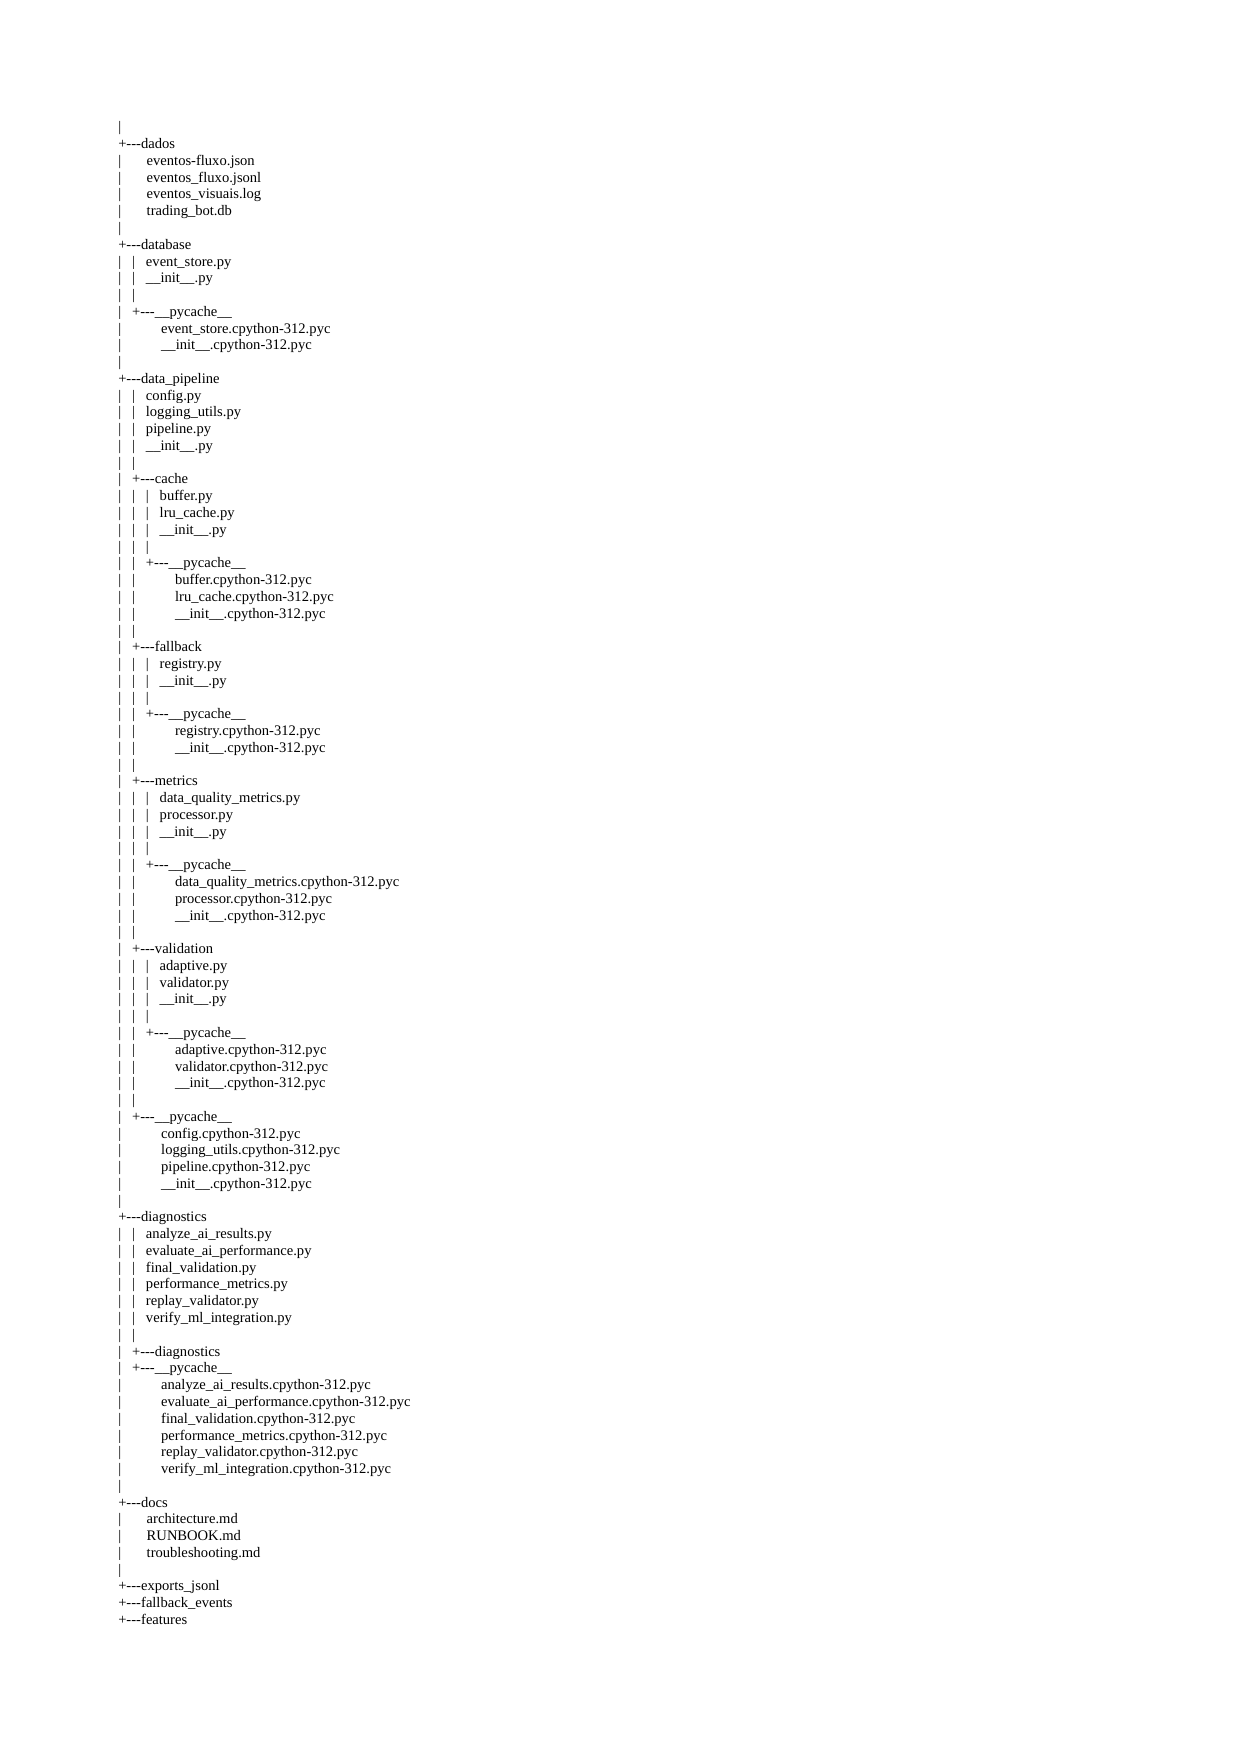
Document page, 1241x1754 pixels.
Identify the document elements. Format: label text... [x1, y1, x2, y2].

text | | [118, 453, 1122, 470]
text | | [118, 286, 1122, 303]
text | troubleshooting.md [118, 1544, 1122, 1560]
text | pipeline.cpython-312.pyc [118, 1158, 1122, 1175]
text | +---__pycache__ [118, 303, 1122, 319]
text | | __init__.cpython-312.pyc [118, 739, 1122, 755]
text | [118, 353, 1122, 370]
text | event_store.cpython-312.pyc [118, 319, 1122, 336]
text | | | [118, 1007, 1122, 1024]
text | replay_validator.cpython-312.pyc [118, 1443, 1122, 1460]
text | | [118, 621, 1122, 638]
text | | | validator.py [118, 973, 1122, 990]
text | | performance_metrics.py [118, 1275, 1122, 1292]
text | +---__pycache__ [118, 1359, 1122, 1376]
text | | buffer.cpython-312.pyc [118, 571, 1122, 588]
text +---fallback_events [118, 1594, 1122, 1611]
text | +---diagnostics [118, 1342, 1122, 1359]
text | | processor.cpython-312.pyc [118, 889, 1122, 906]
text | +---metrics [118, 772, 1122, 789]
text | performance_metrics.cpython-312.pyc [118, 1426, 1122, 1443]
text | | | __init__.py [118, 990, 1122, 1007]
text | | __init__.py [118, 269, 1122, 286]
text | | event_store.py [118, 252, 1122, 269]
text | | +---__pycache__ [118, 554, 1122, 571]
text | | config.py [118, 386, 1122, 403]
text | +---fallback [118, 638, 1122, 655]
text | | __init__.cpython-312.pyc [118, 604, 1122, 621]
text | RUNBOOK.md [118, 1527, 1122, 1544]
text | | data_quality_metrics.cpython-312.pyc [118, 873, 1122, 889]
text | analyze_ai_results.cpython-312.pyc [118, 1376, 1122, 1393]
text | eventos_fluxo.jsonl [118, 168, 1122, 185]
text | | [118, 923, 1122, 940]
text | +---__pycache__ [118, 1108, 1122, 1124]
text | __init__.cpython-312.pyc [118, 336, 1122, 353]
text | trading_bot.db [118, 202, 1122, 219]
text | | | data_quality_metrics.py [118, 789, 1122, 806]
text | [118, 1477, 1122, 1493]
text | | | buffer.py [118, 487, 1122, 504]
text +---database [118, 236, 1122, 252]
text | config.cpython-312.pyc [118, 1124, 1122, 1141]
text | [118, 219, 1122, 236]
text | | pipeline.py [118, 420, 1122, 437]
text | eventos-fluxo.json [118, 152, 1122, 168]
text | | __init__.cpython-312.pyc [118, 906, 1122, 923]
text | logging_utils.cpython-312.pyc [118, 1141, 1122, 1158]
text | | | __init__.py [118, 822, 1122, 839]
text | | adaptive.cpython-312.pyc [118, 1041, 1122, 1057]
text | __init__.cpython-312.pyc [118, 1175, 1122, 1191]
text | | __init__.py [118, 437, 1122, 453]
text | | | lru_cache.py [118, 504, 1122, 521]
text | verify_ml_integration.cpython-312.pyc [118, 1460, 1122, 1477]
text | | +---__pycache__ [118, 856, 1122, 873]
text | | lru_cache.cpython-312.pyc [118, 588, 1122, 604]
text | | logging_utils.py [118, 403, 1122, 420]
text | [118, 1560, 1122, 1577]
text | | [118, 755, 1122, 772]
text | evaluate_ai_performance.cpython-312.pyc [118, 1393, 1122, 1409]
text | | [118, 1326, 1122, 1342]
text | | | __init__.py [118, 672, 1122, 688]
text | | | processor.py [118, 806, 1122, 822]
text | | | registry.py [118, 655, 1122, 672]
text | | __init__.cpython-312.pyc [118, 1074, 1122, 1091]
text | | [118, 1091, 1122, 1108]
text | [118, 1191, 1122, 1208]
text | | | [118, 537, 1122, 554]
text | | evaluate_ai_performance.py [118, 1242, 1122, 1258]
text | | final_validation.py [118, 1258, 1122, 1275]
text +---features [118, 1611, 1122, 1627]
text | +---cache [118, 470, 1122, 487]
text | final_validation.cpython-312.pyc [118, 1409, 1122, 1426]
text | | | adaptive.py [118, 957, 1122, 973]
text | | analyze_ai_results.py [118, 1225, 1122, 1242]
text +---dados [118, 135, 1122, 152]
text | | | [118, 839, 1122, 856]
text | | +---__pycache__ [118, 1024, 1122, 1041]
text | | verify_ml_integration.py [118, 1309, 1122, 1326]
text | | validator.cpython-312.pyc [118, 1057, 1122, 1074]
text | eventos_visuais.log [118, 185, 1122, 202]
text | [118, 118, 1122, 135]
text +---data_pipeline [118, 370, 1122, 386]
text | | replay_validator.py [118, 1292, 1122, 1309]
text | | +---__pycache__ [118, 705, 1122, 722]
text | architecture.md [118, 1510, 1122, 1527]
text +---diagnostics [118, 1208, 1122, 1225]
text | | registry.cpython-312.pyc [118, 722, 1122, 739]
text +---exports_jsonl [118, 1577, 1122, 1594]
text | | | [118, 688, 1122, 705]
text | +---validation [118, 940, 1122, 957]
text +---docs [118, 1493, 1122, 1510]
text | | | __init__.py [118, 521, 1122, 537]
